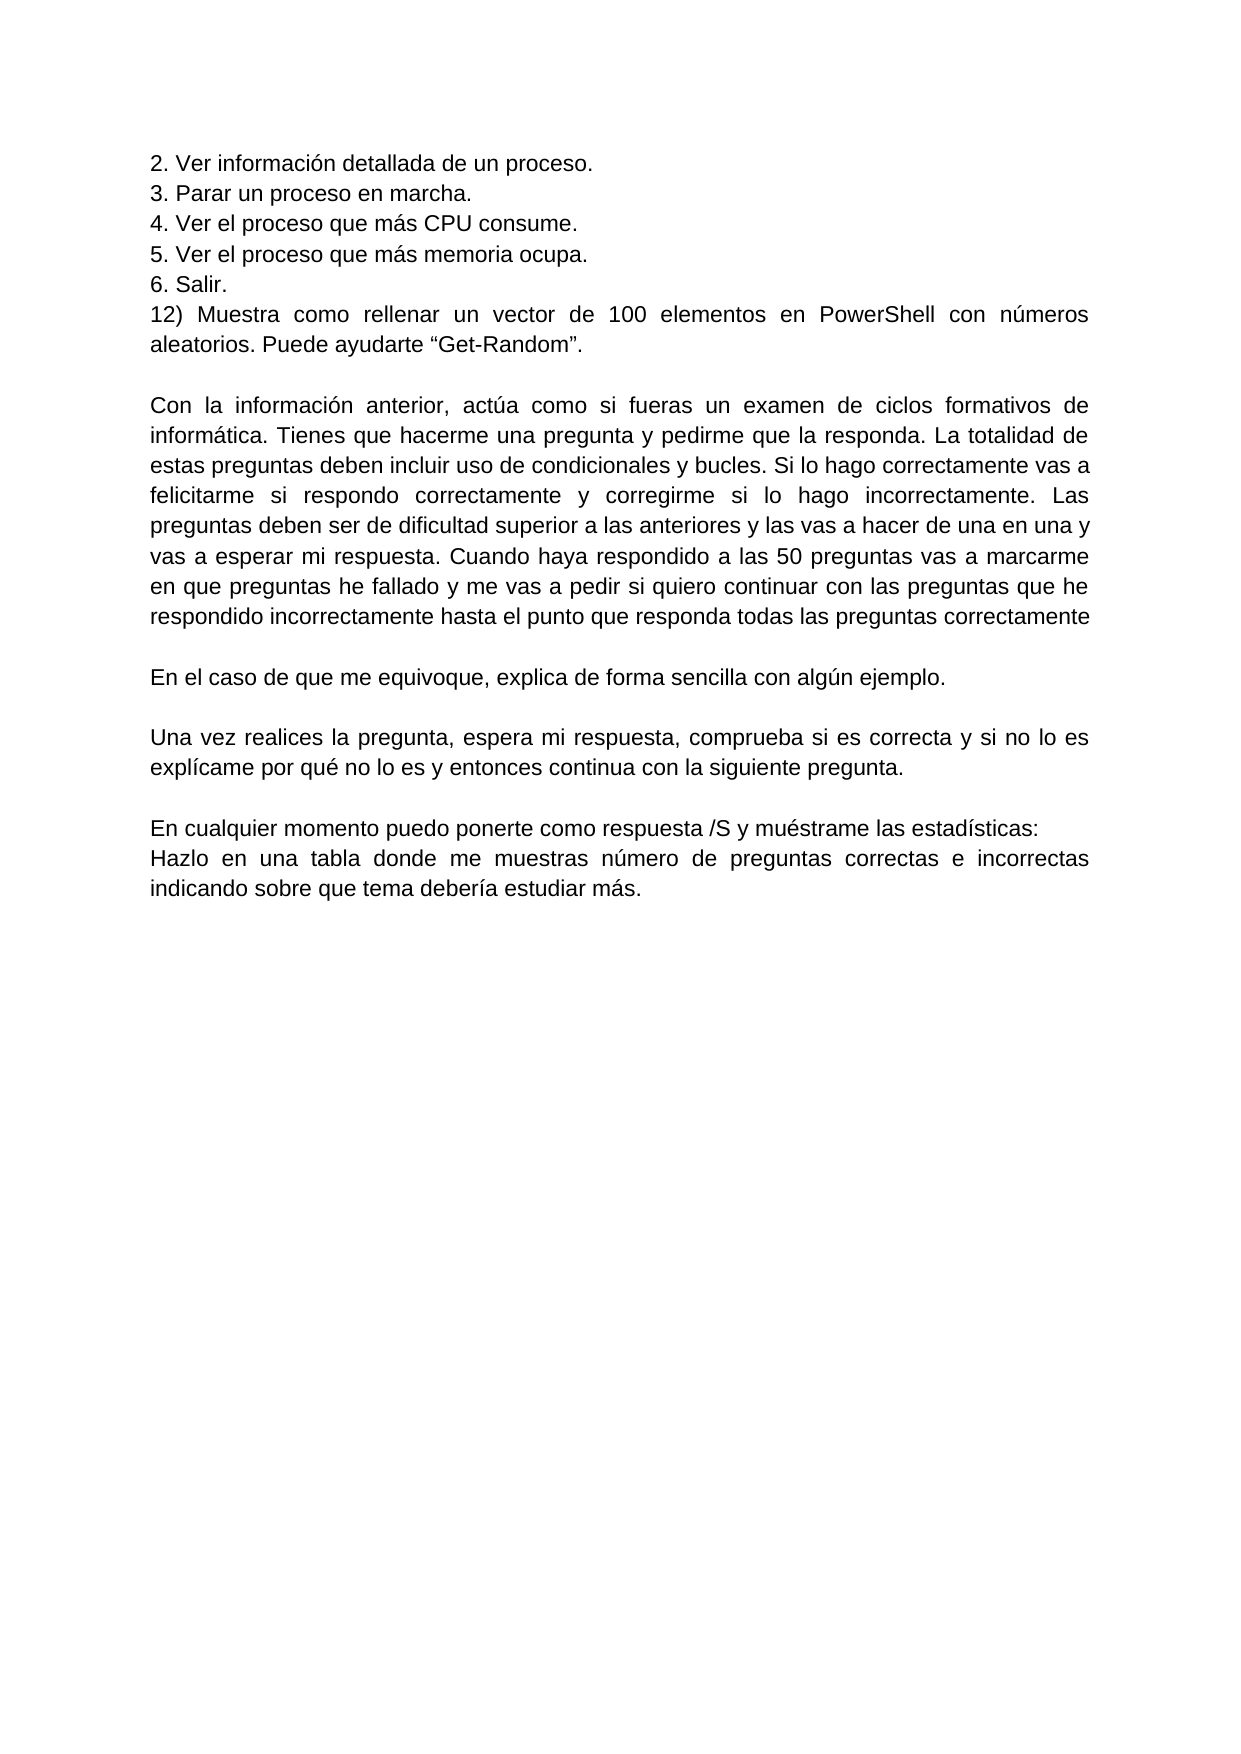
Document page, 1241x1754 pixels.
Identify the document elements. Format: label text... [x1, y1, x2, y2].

text 6. Salir. [150, 271, 1090, 297]
text Hazlo en una tabla donde me muestras número de preguntas correctas e incorrectas indicando sobre que tema debería estudiar más. [150, 845, 1090, 901]
text 2. Ver información detallada de un proceso. [150, 150, 1090, 176]
text 3. Parar un proceso en marcha. [150, 180, 1090, 207]
text Con la información anterior, actúa como si fueras un examen de ciclos formativos de informática. Tienes que hacerme una pregunta y pedirme que la responda. La totalidad de estas preguntas deben incluir uso de condicionales y bucles. Si lo hago correctamente vas a felicitarme si respondo correctamente y corregirme si lo hago incorrectamente. Las preguntas deben ser de dificultad superior a las anteriores y las vas a hacer de una en una y vas a esperar mi respuesta. Cuando haya respondido a las 50 preguntas vas a marcarme en que preguntas he fallado y me vas a pedir si quiero continuar con las preguntas que he respondido incorrectamente hasta el punto que responda todas las preguntas correctamente [150, 392, 1090, 629]
text 12) Muestra como rellenar un vector de 100 elementos en PowerShell con números aleatorios. Puede ayudarte “Get-Random”. [150, 301, 1090, 358]
text En el caso de que me equivoque, explica de forma sencilla con algún ejemplo. [150, 663, 1090, 690]
text 5. Ver el proceso que más memoria ocupa. [150, 241, 1090, 267]
text En cualquier momento puedo ponerte como respuesta /S y muéstrame las estadísticas: [150, 814, 1090, 841]
text 4. Ver el proceso que más CPU consume. [150, 210, 1090, 237]
text Una vez realices la pregunta, espera mi respuesta, comprueba si es correcta y si no lo es explícame por qué no lo es y entonces continua con la siguiente pregunta. [150, 724, 1090, 781]
